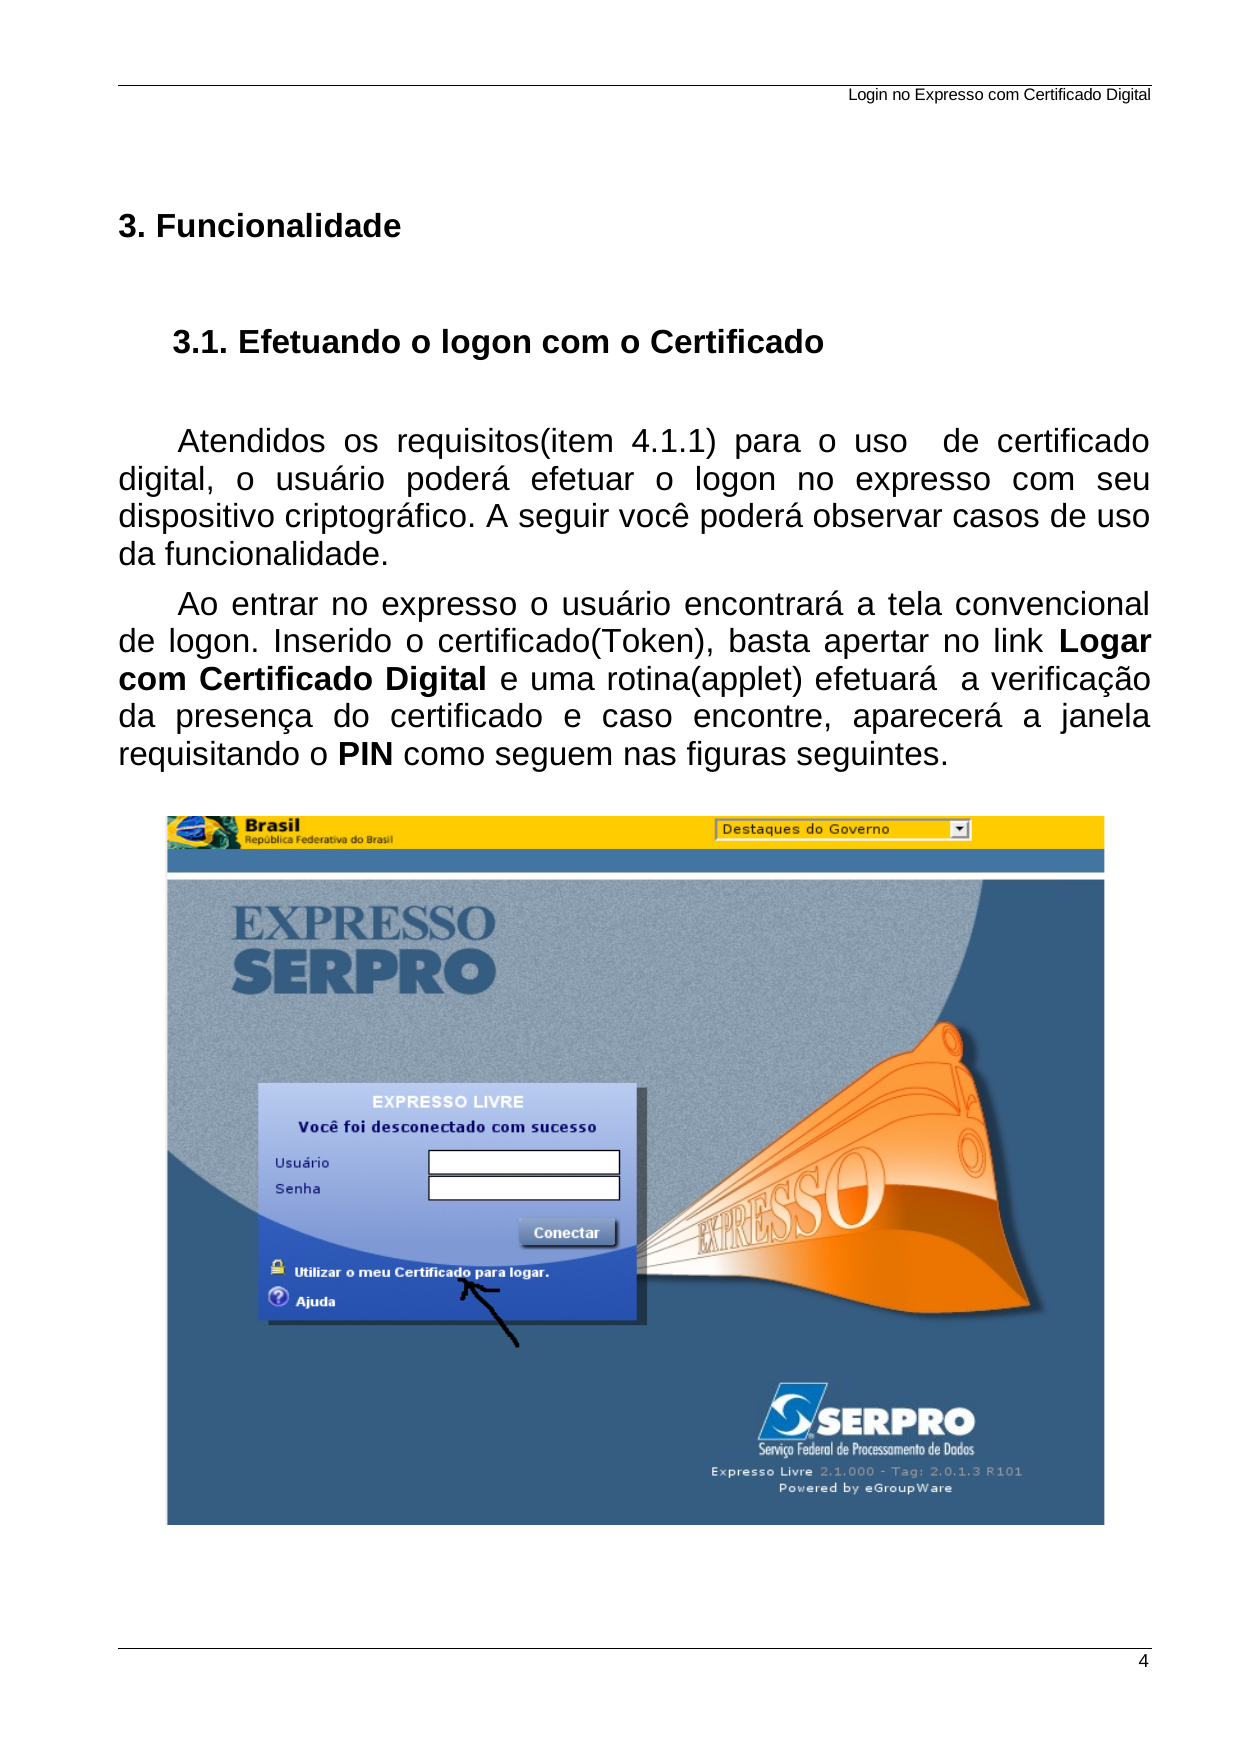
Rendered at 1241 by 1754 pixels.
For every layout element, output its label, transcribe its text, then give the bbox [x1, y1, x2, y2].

subtitle Efetuando o logon com o Certificado [172, 323, 1152, 360]
text Atendidos os requisitos(item 4.1.1) para o uso de certificado digital, o usuário poderá efetuar o logon no expresso com seu dispositivo criptográfico. A seguir você poderá observar casos de uso da funcionalidade. [118, 422, 1152, 572]
picture [165, 816, 1105, 1525]
subtitle Funcionalidade [118, 207, 1152, 244]
text Ao entrar no expresso o usuário encontrará a tela convencional de logon. Inserido o certificado(Token), basta apertar no link Logar com Certificado Digital e uma rotina(applet) efetuará a verificação da presença do certificado e caso encontre, aparecerá a janela requisitando o PIN como seguem nas figuras seguintes. [118, 585, 1152, 772]
